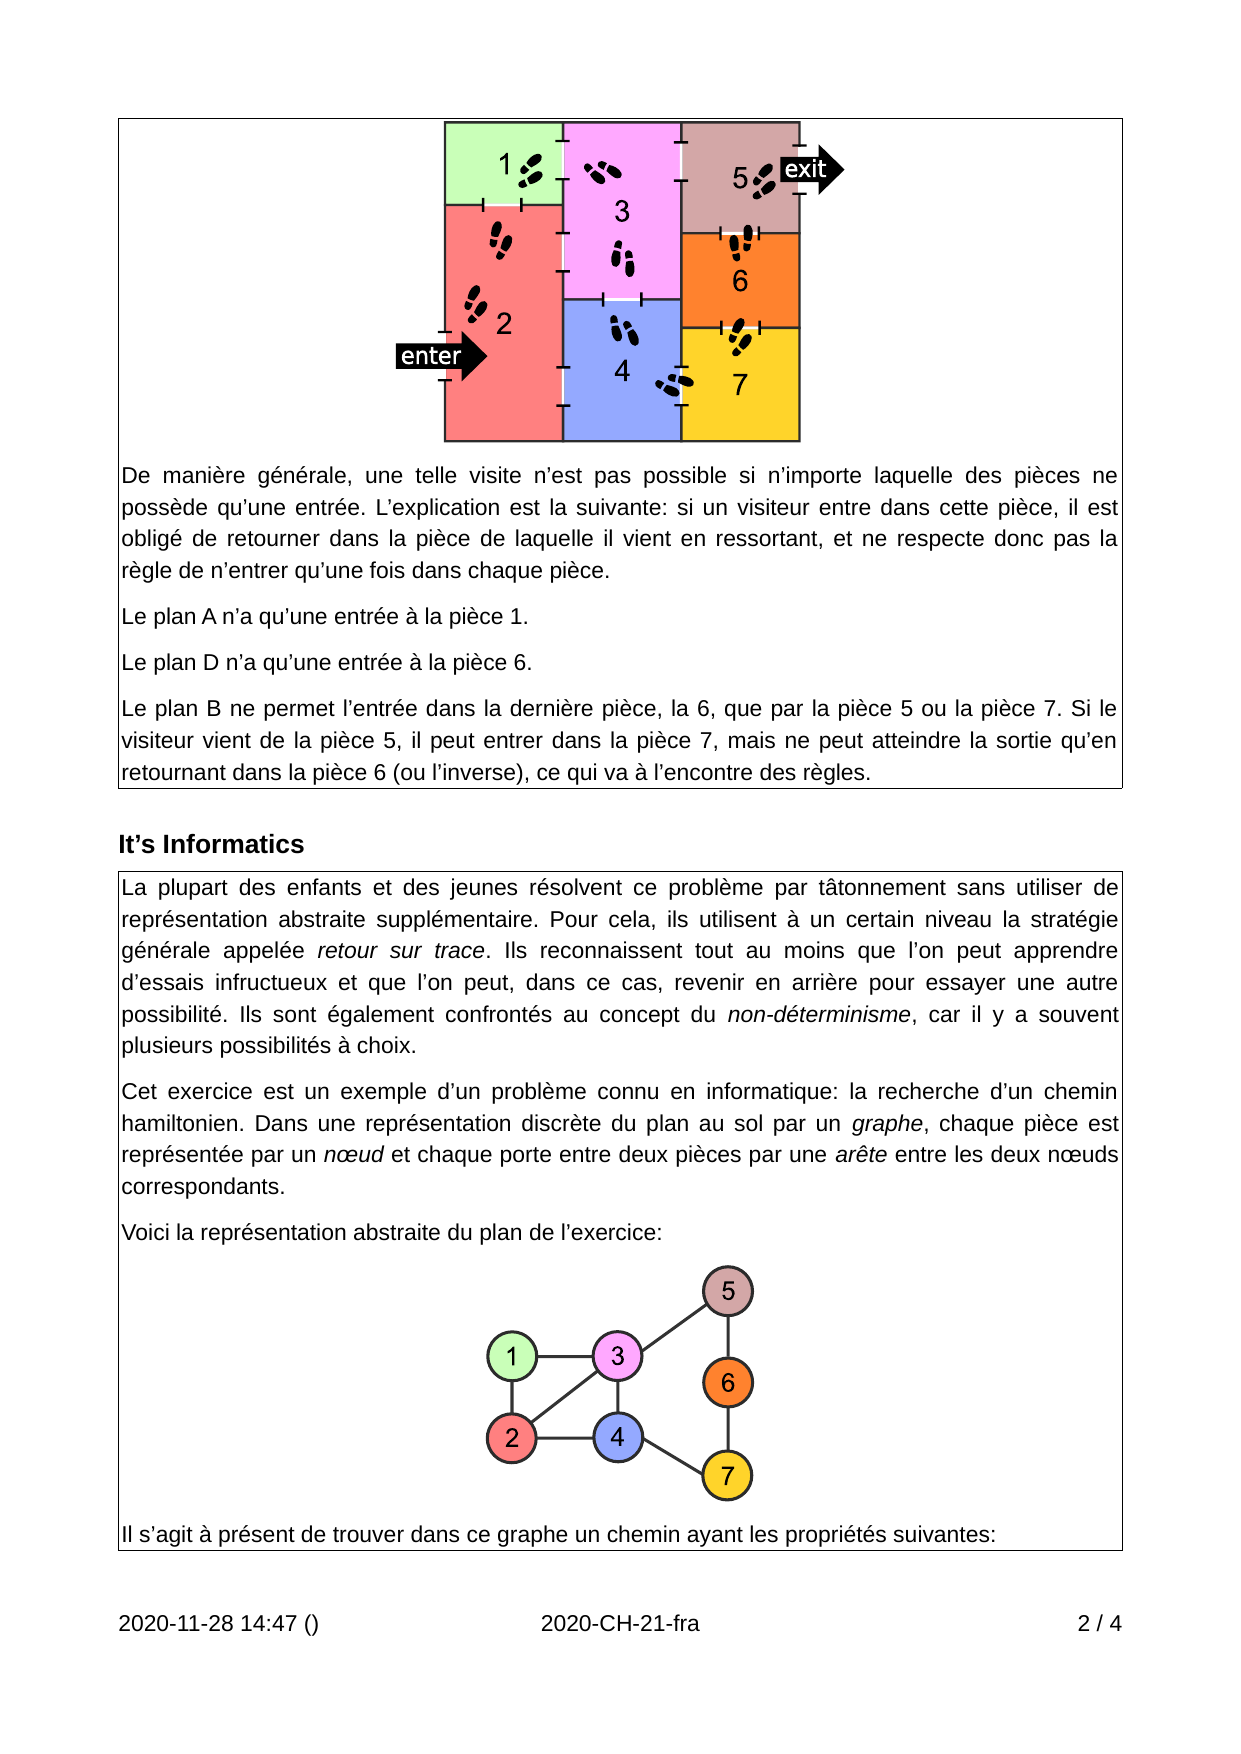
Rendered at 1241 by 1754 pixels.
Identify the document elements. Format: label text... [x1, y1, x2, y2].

text Il s’agit à présent de trouver dans ce graphe un chemin ayant les propriétés suivantes: [119, 1518, 1122, 1550]
text Le plan B ne permet l’entrée dans la dernière pièce, la 6, que par la pièce 5 ou la pièce 7. Si le visiteur vient de la pièce 5, il peut entrer dans la pièce 7, mais ne peut atteindre la sortie qu’en retournant dans la pièce 6 (ou l’inverse), ce qui va à l’encontre des règles. [119, 692, 1122, 788]
text Cet exercice est un exemple d’un problème connu en informatique: la recherche d’un chemin hamiltonien. Dans une représentation discrète du plan au sol par un graphe, chaque pièce est représentée par un nœud et chaque porte entre deux pièces par une arête entre les deux nœuds correspondants. [119, 1075, 1122, 1199]
subtitle It’s Informatics [118, 828, 1122, 859]
text Le plan A n’a qu’une entrée à la pièce 1. [119, 600, 1122, 629]
text De manière générale, une telle visite n’est pas possible si n’importe laquelle des pièces ne possède qu’une entrée. L’explication est la suivante: si un visiteur entre dans cette pièce, il est obligé de retourner dans la pièce de laquelle il vient en ressortant, et ne respecte donc pas la règle de n’entrer qu’une fois dans chaque pièce. [119, 459, 1122, 583]
text Le plan D n’a qu’une entrée à la pièce 6. [119, 646, 1122, 676]
text Voici la représentation abstraite du plan de l’exercice: [119, 1216, 1122, 1245]
text La plupart des enfants et des jeunes résolvent ce problème par tâtonnement sans utiliser de représentation abstraite supplémentaire. Pour cela, ils utilisent à un certain niveau la stratégie générale appelée retour sur trace. Ils reconnaissent tout au moins que l’on peut apprendre d’essais infructueux et que l’on peut, dans ce cas, revenir en arrière pour essayer une autre possibilité. Ils sont également confrontés au concept du non-déterminisme, car il y a souvent plusieurs possibilités à choix. [119, 872, 1122, 1058]
